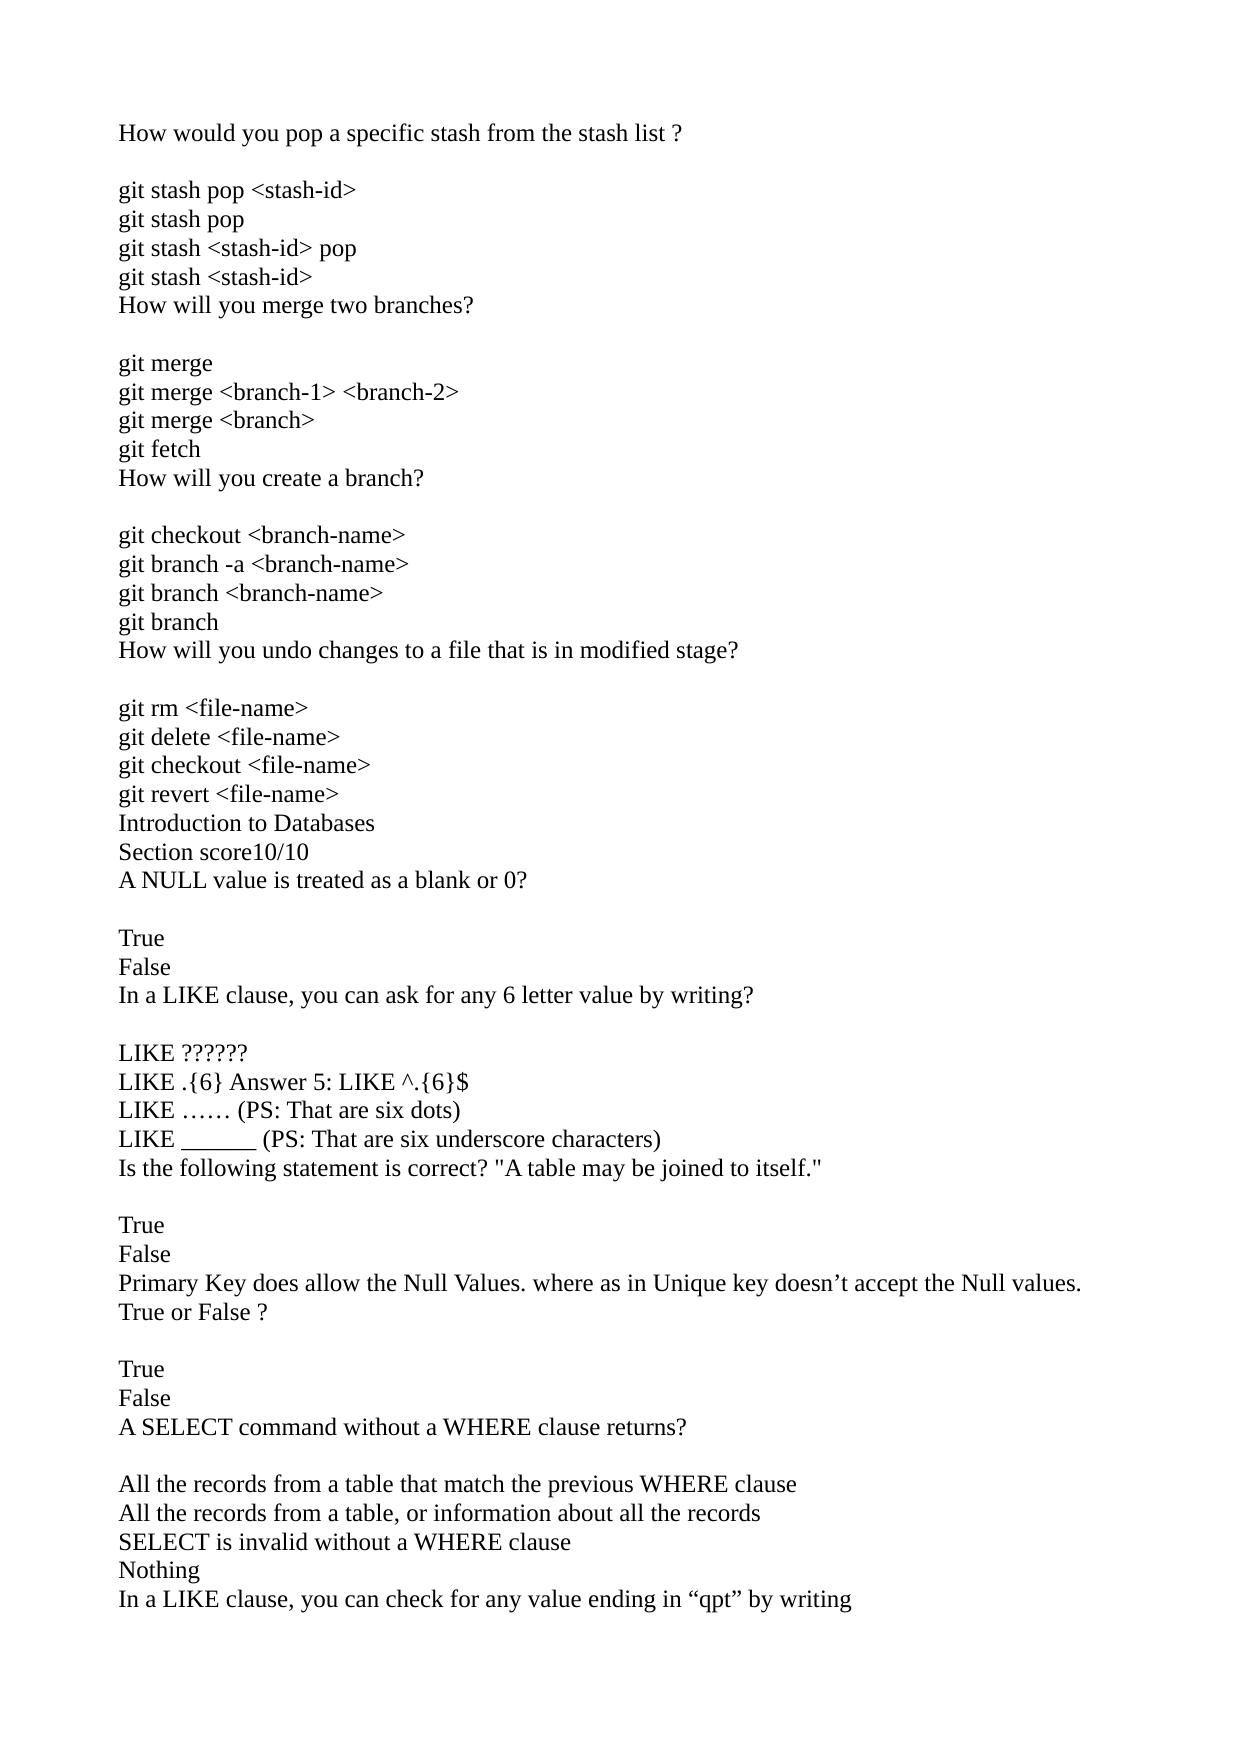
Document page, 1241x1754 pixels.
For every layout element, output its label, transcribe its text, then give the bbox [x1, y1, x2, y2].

text git rm <file-name> [118, 693, 1122, 722]
text LIKE ?????? [118, 1038, 1122, 1067]
text SELECT is invalid without a WHERE clause [118, 1527, 1122, 1556]
text git branch [118, 607, 1122, 636]
text A SELECT command without a WHERE clause returns? [118, 1412, 1122, 1441]
text In a LIKE clause, you can ask for any 6 letter value by writing? [118, 981, 1122, 1009]
text All the records from a table, or information about all the records [118, 1498, 1122, 1527]
text git stash pop [118, 204, 1122, 233]
text How will you merge two branches? [118, 291, 1122, 319]
text git stash pop <stash-id> [118, 176, 1122, 204]
text Nothing [118, 1556, 1122, 1584]
text git branch -a <branch-name> [118, 549, 1122, 578]
text git delete <file-name> [118, 722, 1122, 751]
text How will you create a branch? [118, 463, 1122, 492]
text In a LIKE clause, you can check for any value ending in “qpt” by writing [118, 1584, 1122, 1613]
text git checkout <file-name> [118, 751, 1122, 779]
text git merge <branch> [118, 406, 1122, 434]
text git checkout <branch-name> [118, 521, 1122, 549]
text LIKE .{6} Answer 5: LIKE ^.{6}$ [118, 1067, 1122, 1096]
text LIKE …… (PS: That are six dots) [118, 1096, 1122, 1124]
text git stash <stash-id> pop [118, 233, 1122, 262]
text All the records from a table that match the previous WHERE clause [118, 1469, 1122, 1498]
text git branch <branch-name> [118, 578, 1122, 607]
text True [118, 1354, 1122, 1383]
text True [118, 923, 1122, 952]
text git revert <file-name> [118, 779, 1122, 808]
text git stash <stash-id> [118, 262, 1122, 291]
text Introduction to Databases [118, 808, 1122, 837]
text True [118, 1211, 1122, 1239]
text False [118, 952, 1122, 981]
text Is the following statement is correct? "A table may be joined to itself." [118, 1153, 1122, 1182]
text git merge [118, 348, 1122, 377]
text How would you pop a specific stash from the stash list ? [118, 118, 1122, 147]
text LIKE ______ (PS: That are six underscore characters) [118, 1124, 1122, 1153]
text Section score10/10 [118, 837, 1122, 866]
text How will you undo changes to a file that is in modified stage? [118, 636, 1122, 664]
text False [118, 1383, 1122, 1412]
text git merge <branch-1> <branch-2> [118, 377, 1122, 406]
text Primary Key does allow the Null Values. where as in Unique key doesn’t accept the Null values. True or False ? [118, 1268, 1122, 1326]
text False [118, 1239, 1122, 1268]
text git fetch [118, 434, 1122, 463]
text A NULL value is treated as a blank or 0? [118, 866, 1122, 894]
